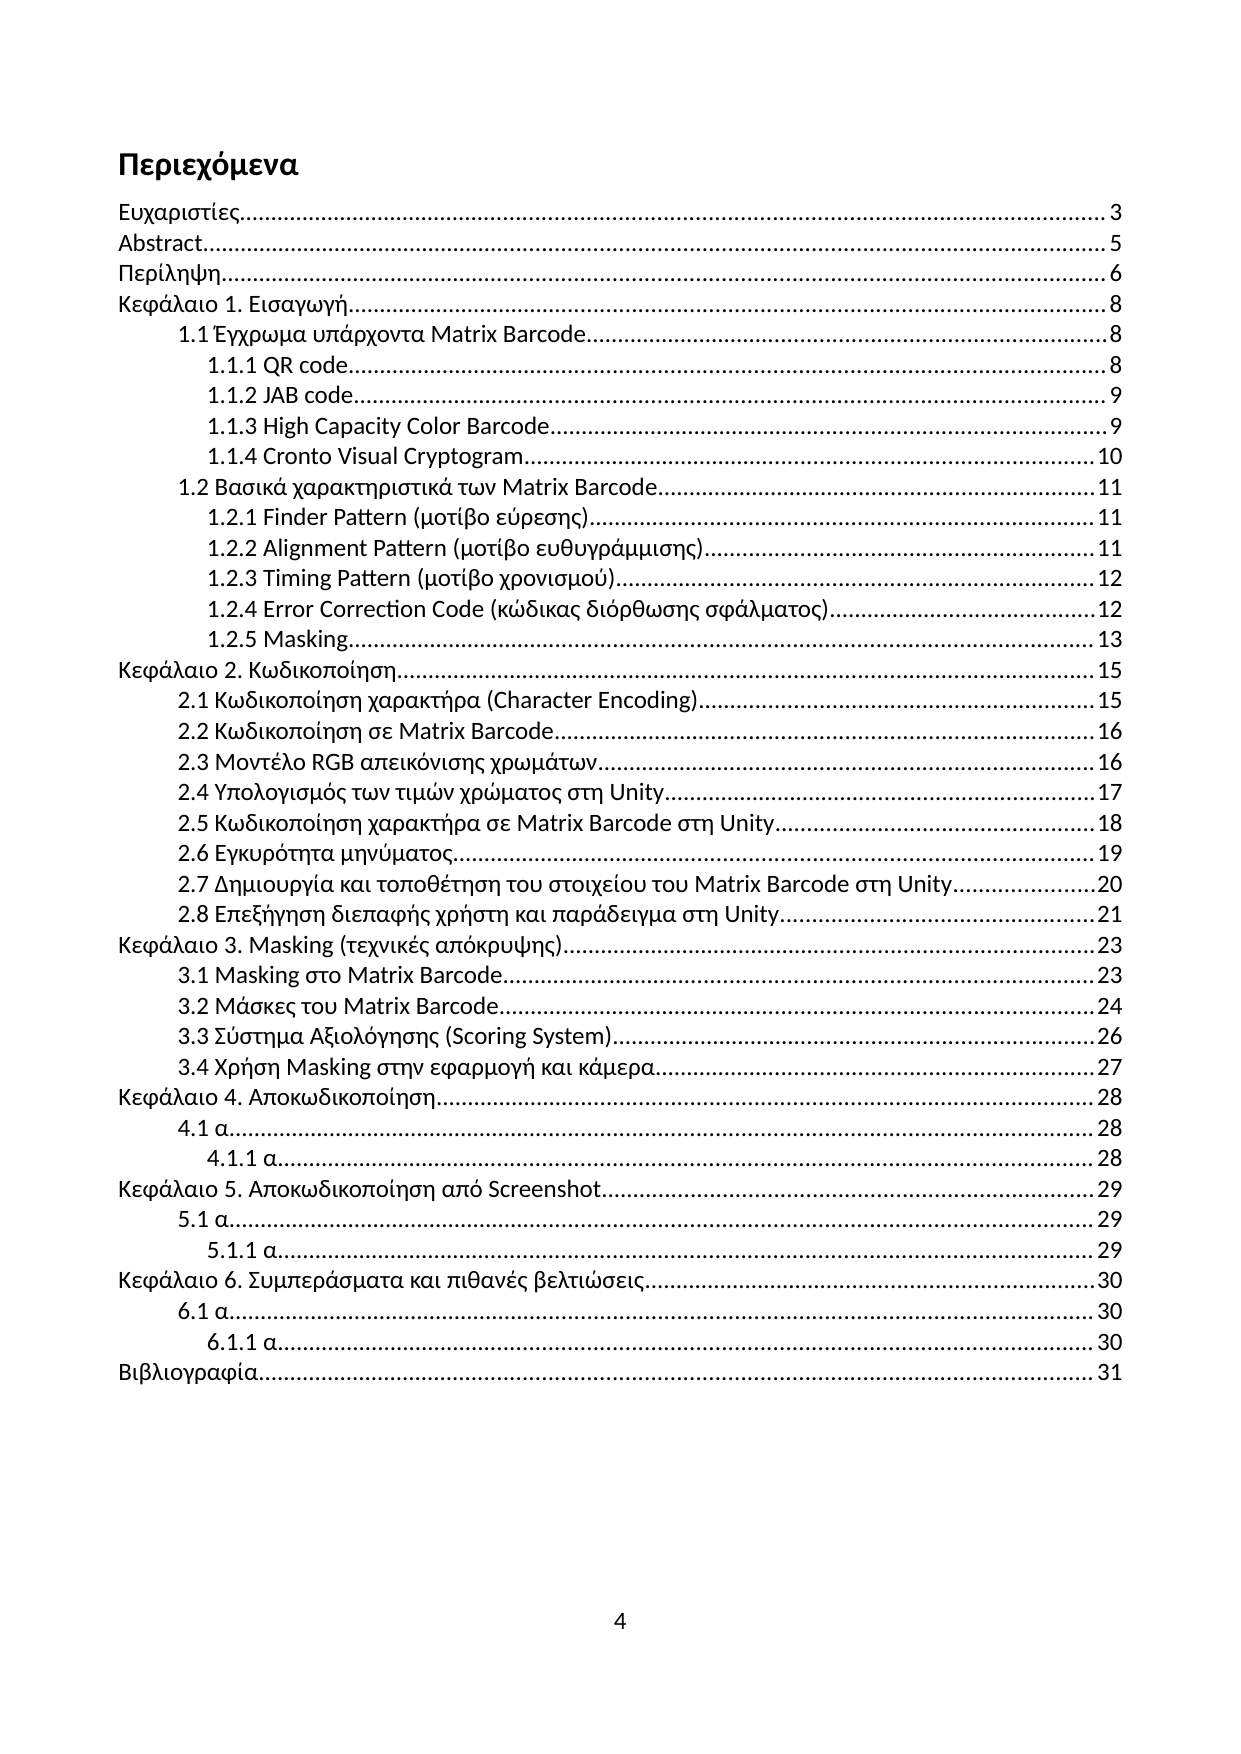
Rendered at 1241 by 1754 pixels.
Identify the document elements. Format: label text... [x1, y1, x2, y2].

text Βιβλιογραφία 31 [118, 1356, 1122, 1387]
text 3.2 Μάσκες του Matrix Barcode 24 [177, 990, 1122, 1020]
text 1.1.1 QR code 8 [207, 349, 1122, 379]
text 1.1.2 JAB code 9 [207, 379, 1122, 410]
text 3.3 Σύστημα Αξιολόγησης (Scoring System) 26 [177, 1020, 1122, 1051]
text 1.1 Έγχρωμα υπάρχοντα Matrix Barcode 8 [177, 318, 1122, 349]
text Περίληψη 6 [118, 257, 1122, 288]
text 2.1 Κωδικοποίηση χαρακτήρα (Character Encoding) 15 [177, 685, 1122, 715]
text 5.1 α 29 [177, 1203, 1122, 1234]
text 1.2 Βασικά χαρακτηριστικά των Matrix Barcode 11 [177, 471, 1122, 502]
text 4.1.1 α 28 [207, 1142, 1122, 1173]
text 1.1.4 Cronto Visual Cryptogram 10 [207, 441, 1122, 471]
text 3.4 Χρήση Masking στην εφαρμογή και κάμερα 27 [177, 1051, 1122, 1081]
text Κεφάλαιο 1. Εισαγωγή 8 [118, 288, 1122, 318]
text 4.1 α 28 [177, 1112, 1122, 1142]
subtitle Περιεχόμενα [118, 143, 1122, 184]
text 1.2.5 Masking 13 [207, 624, 1122, 654]
text 2.4 Υπολογισμός των τιμών χρώματος στη Unity 17 [177, 776, 1122, 807]
text 3.1 Masking στο Matrix Barcode 23 [177, 959, 1122, 990]
text 2.8 Επεξήγηση διεπαφής χρήστη και παράδειγμα στη Unity 21 [177, 898, 1122, 929]
text 1.1.3 High Capacity Color Barcode 9 [207, 410, 1122, 441]
text 2.5 Κωδικοποίηση χαρακτήρα σε Matrix Barcode στη Unity 18 [177, 807, 1122, 837]
text 2.7 Δημιουργία και τοποθέτηση του στοιχείου του Matrix Barcode στη Unity 20 [177, 868, 1122, 898]
text 6.1.1 α 30 [207, 1326, 1122, 1356]
text 5.1.1 α 29 [207, 1234, 1122, 1264]
text 1.2.1 Finder Pattern (μοτίβο εύρεσης) 11 [207, 502, 1122, 532]
text 1.2.3 Timing Pattern (μοτίβο χρονισμού) 12 [207, 563, 1122, 593]
text 2.2 Κωδικοποίηση σε Matrix Barcode 16 [177, 715, 1122, 746]
text 2.6 Εγκυρότητα μηνύματος 19 [177, 837, 1122, 868]
text Κεφάλαιο 3. Masking (τεχνικές απόκρυψης) 23 [118, 929, 1122, 959]
text Ευχαριστίες 3 [118, 196, 1122, 227]
text Κεφάλαιο 6. Συμπεράσματα και πιθανές βελτιώσεις 30 [118, 1264, 1122, 1295]
text 1.2.4 Error Correction Code (κώδικας διόρθωσης σφάλματος) 12 [207, 593, 1122, 624]
text Κεφάλαιο 5. Αποκωδικοποίηση από Screenshot 29 [118, 1173, 1122, 1203]
text 1.2.2 Alignment Pattern (μοτίβο ευθυγράμμισης) 11 [207, 532, 1122, 563]
text Κεφάλαιο 2. Κωδικοποίηση 15 [118, 654, 1122, 685]
text Κεφάλαιο 4. Αποκωδικοποίηση 28 [118, 1081, 1122, 1112]
text 6.1 α 30 [177, 1295, 1122, 1326]
text Abstract 5 [118, 227, 1122, 257]
text 2.3 Μοντέλο RGB απεικόνισης χρωμάτων 16 [177, 746, 1122, 776]
